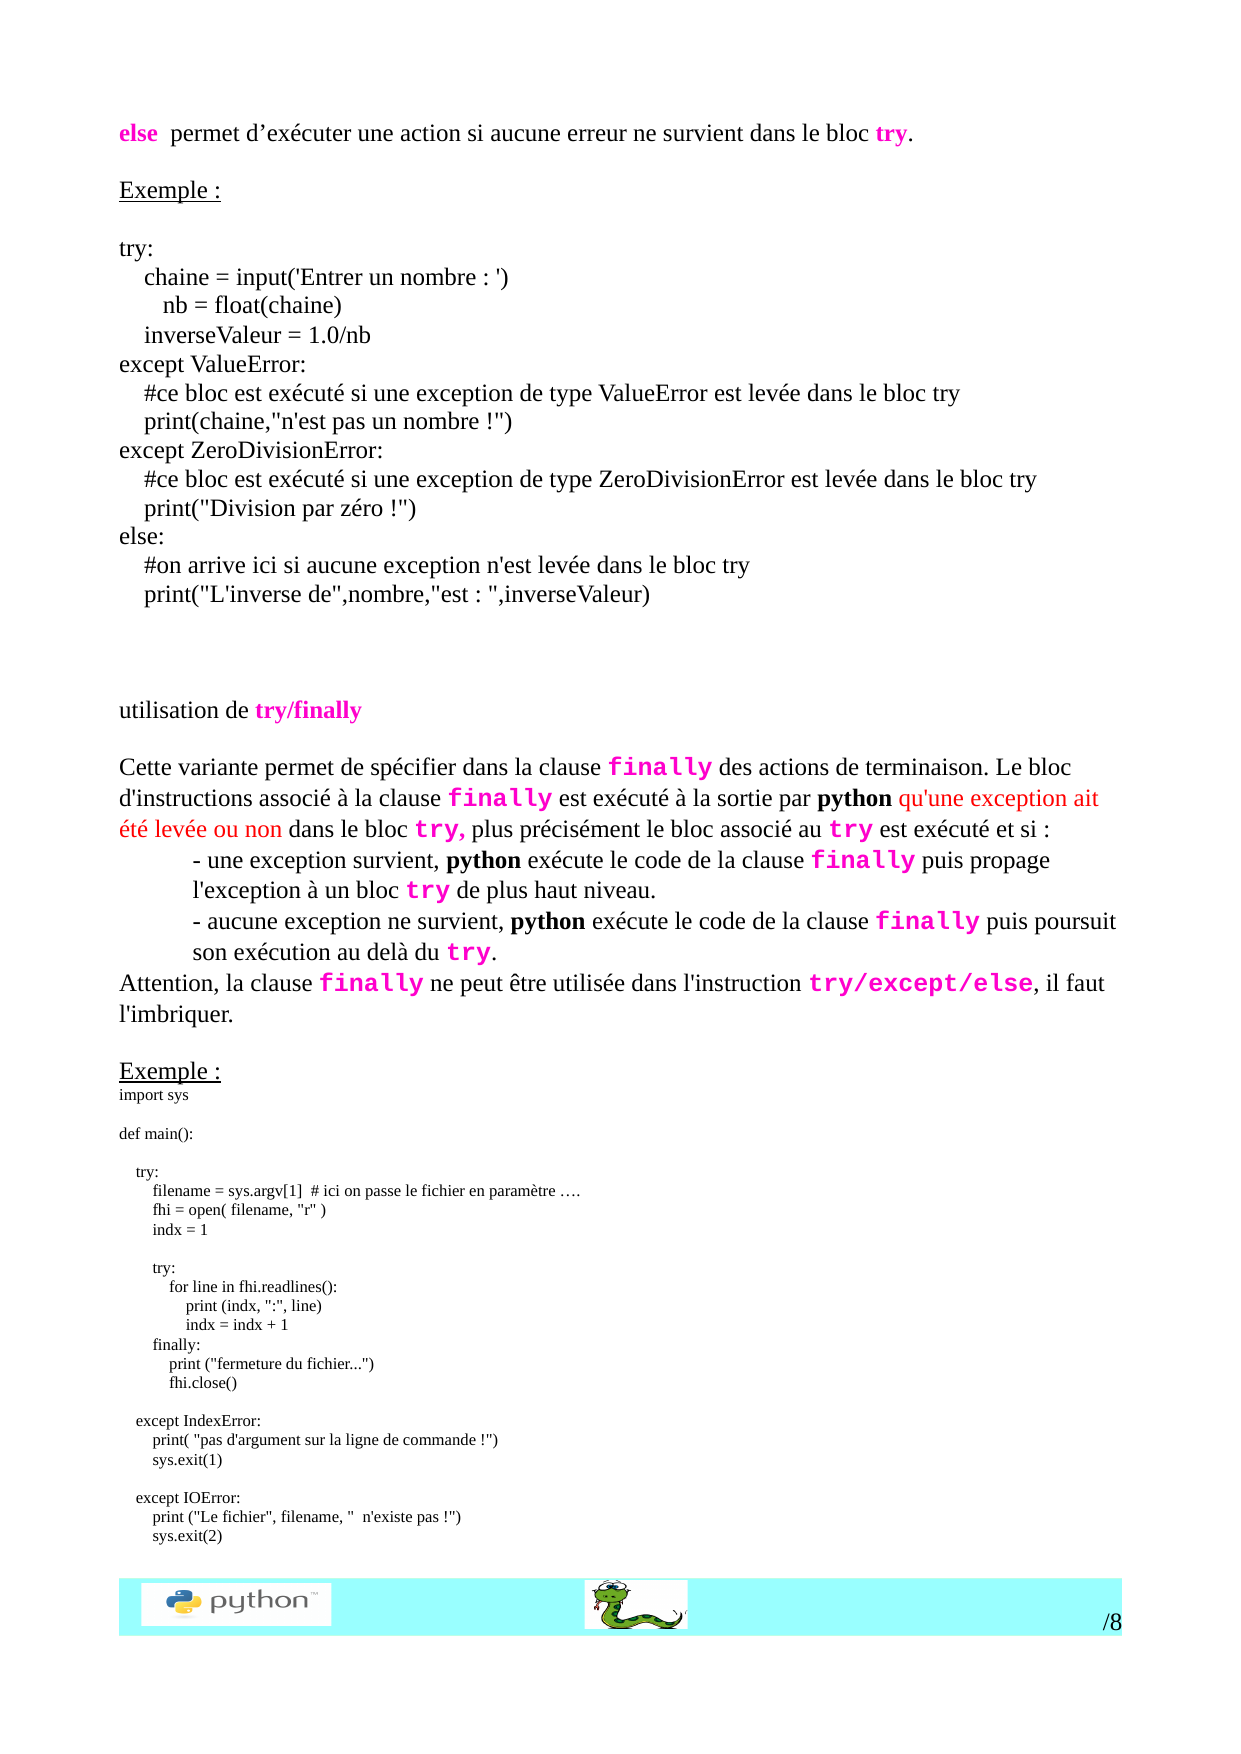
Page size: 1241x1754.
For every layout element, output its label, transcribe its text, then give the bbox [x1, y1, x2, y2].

text chaine = input('Entrer un nombre : ') [119, 262, 1122, 291]
text print ("fermeture du fichier...") [119, 1353, 1122, 1373]
picture [584, 1580, 688, 1629]
text except IOError: [119, 1488, 1122, 1507]
text sys.exit(1) [119, 1449, 1122, 1468]
text except ValueError: [119, 349, 1122, 378]
text print("L'inverse de",nombre,"est : ",inverseValeur) [119, 579, 1122, 608]
text try: [119, 1258, 1122, 1277]
text Exemple : [119, 176, 1122, 204]
text indx = 1 [119, 1219, 1122, 1238]
text inverseValeur = 1.0/nb [119, 320, 1122, 349]
text print("Division par zéro !") [119, 493, 1122, 521]
text indx = indx + 1 [119, 1315, 1122, 1334]
list - aucune exception ne survient, python exécute le code de la clause finally puis poursuit son exécution au delà du try. [163, 906, 1122, 968]
picture [141, 1583, 332, 1626]
text else: [119, 521, 1122, 550]
text #ce bloc est exécuté si une exception de type ValueError est levée dans le bloc try [119, 378, 1122, 406]
text finally: [119, 1334, 1122, 1353]
list - une exception survient, python exécute le code de la clause finally puis propage l'exception à un bloc try de plus haut niveau. [163, 845, 1122, 906]
text try: [119, 233, 1122, 262]
text nb = float(chaine) [119, 291, 1122, 320]
text Cette variante permet de spécifier dans la clause finally des actions de terminaison. Le bloc d'instructions associé à la clause finally est exécuté à la sortie par python qu'une exception ait été levée ou non dans le bloc try, plus précisément le bloc associé au try est exécuté et si : [119, 752, 1122, 845]
text try: [119, 1162, 1122, 1181]
text Attention, la clause finally ne peut être utilisée dans l'instruction try/except/else, il faut l'imbriquer. [119, 968, 1122, 1028]
text Exemple : [119, 1056, 1122, 1085]
text #ce bloc est exécuté si une exception de type ZeroDivisionError est levée dans le bloc try [119, 464, 1122, 493]
text print ("Le fichier", filename, " n'existe pas !") [119, 1507, 1122, 1526]
text print(chaine,"n'est pas un nombre !") [119, 406, 1122, 435]
text fhi = open( filename, "r" ) [119, 1200, 1122, 1219]
text fhi.close() [119, 1373, 1122, 1392]
text def main(): [119, 1123, 1122, 1143]
text import sys [119, 1085, 1122, 1104]
text filename = sys.argv[1] # ici on passe le fichier en paramètre …. [119, 1181, 1122, 1200]
text utilisation de try/finally [119, 695, 1122, 723]
text #on arrive ici si aucune exception n'est levée dans le bloc try [119, 550, 1122, 579]
text for line in fhi.readlines(): [119, 1277, 1122, 1296]
text except IndexError: [119, 1411, 1122, 1430]
text print( "pas d'argument sur la ligne de commande !") [119, 1430, 1122, 1449]
text sys.exit(2) [119, 1526, 1122, 1545]
text print (indx, ":", line) [119, 1296, 1122, 1315]
text except ZeroDivisionError: [119, 435, 1122, 464]
text else permet d’exécuter une action si aucune erreur ne survient dans le bloc try. [119, 118, 1122, 147]
